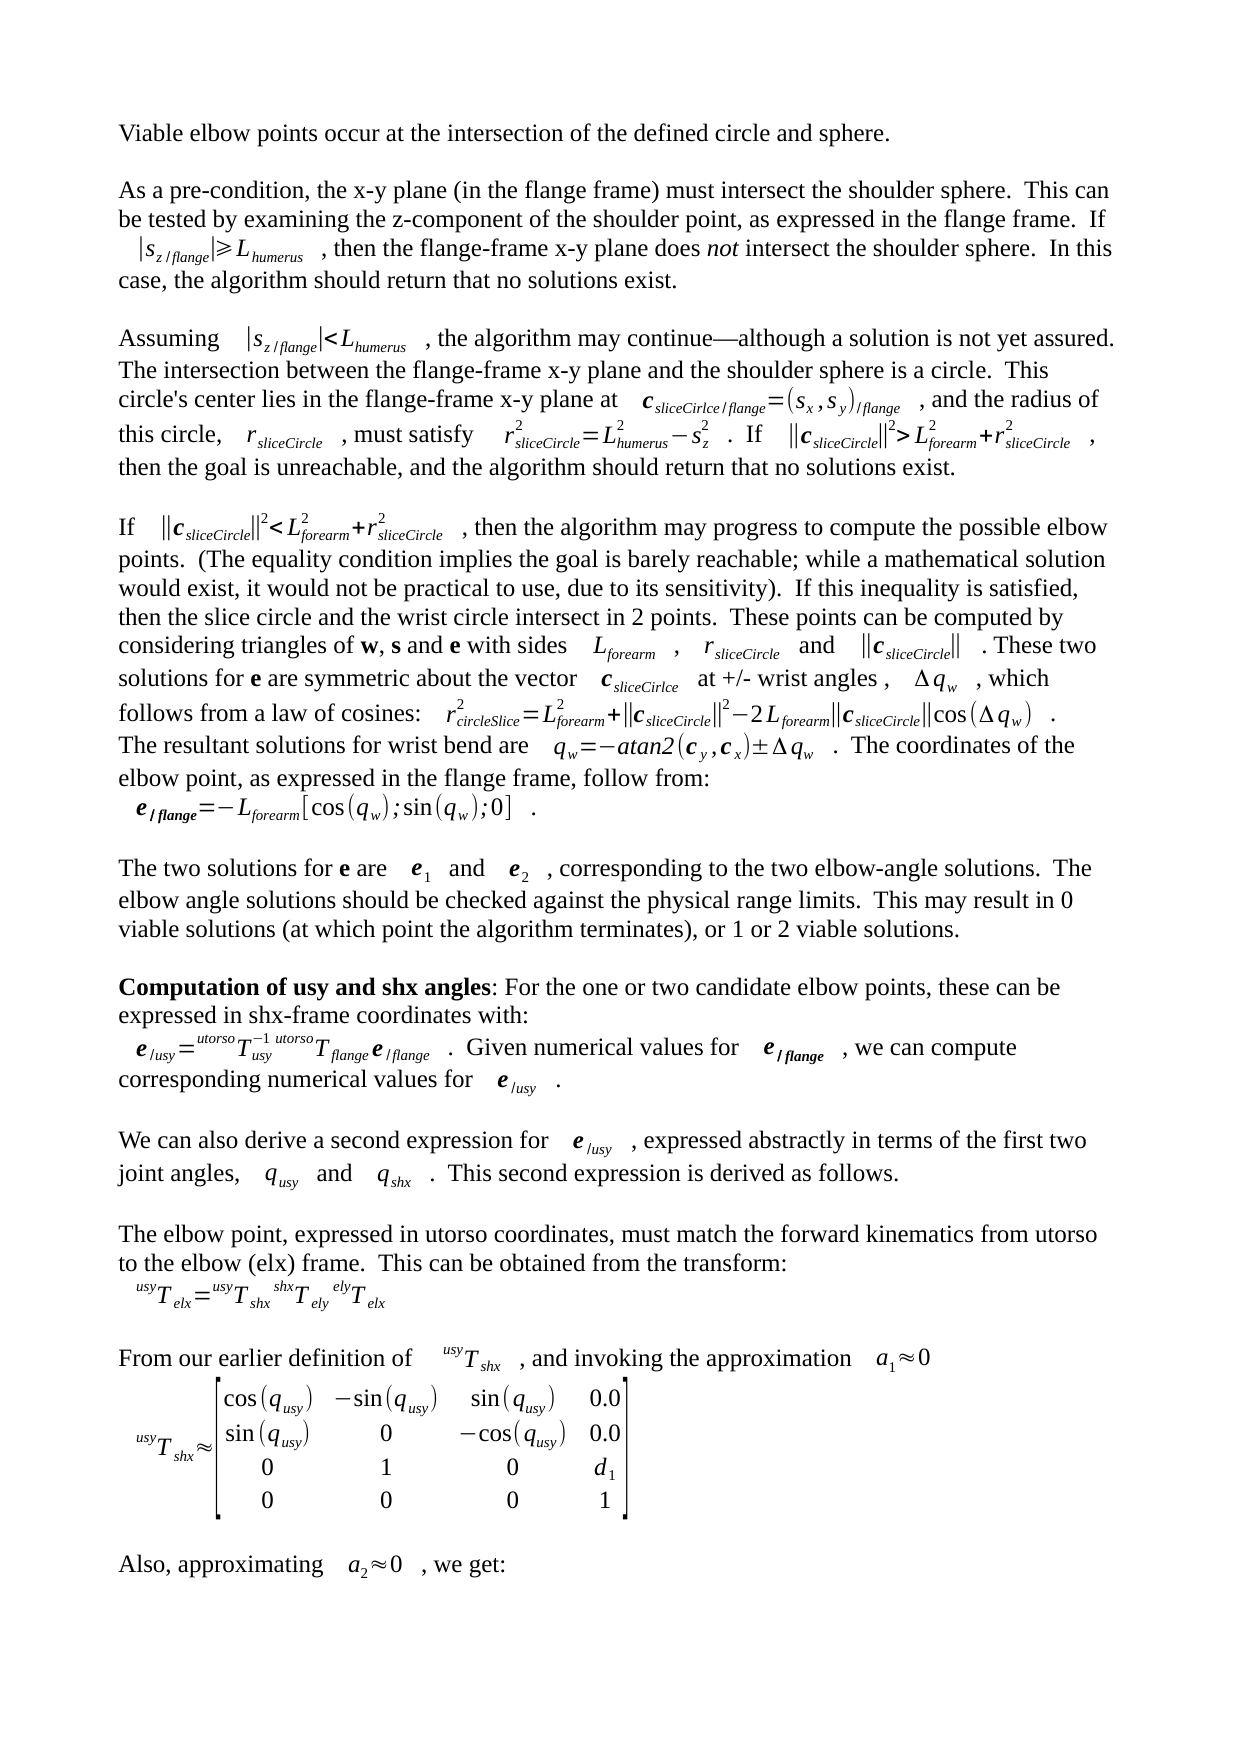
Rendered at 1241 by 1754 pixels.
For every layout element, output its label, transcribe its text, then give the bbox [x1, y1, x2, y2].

text Assuming , the algorithm may continue—although a solution is not yet assured. The intersection between the flange-frame x-y plane and the shoulder sphere is a circle. This circle's center lies in the flange-frame x-y plane at , and the radius of this circle, , must satisfy . If , then the goal is unreachable, and the algorithm should return that no solutions exist. [118, 323, 1122, 481]
text Computation of usy and shx angles: For the one or two candidate elbow points, these can be expressed in shx-frame coordinates with: [118, 972, 1122, 1029]
text As a pre-condition, the x-y plane (in the flange frame) must intersect the shoulder sphere. This can be tested by examining the z-component of the shoulder point, as expressed in the flange frame. If , then the flange-frame x-y plane does not intersect the shoulder sphere. In this case, the algorithm should return that no solutions exist. [118, 176, 1122, 294]
text Also, approximating , we get: [118, 1549, 1122, 1582]
text The two solutions for e are and , corresponding to the two elbow-angle solutions. The elbow angle solutions should be checked against the physical range limits. This may result in 0 viable solutions (at which point the algorithm terminates), or 1 or 2 viable solutions. [118, 853, 1122, 943]
text From our earlier definition of , and invoking the approximation [118, 1341, 1122, 1376]
text . Given numerical values for , we can compute corresponding numerical values for . [118, 1029, 1122, 1097]
text The elbow point, expressed in utorso coordinates, must match the forward kinematics from utorso to the elbow (elx) frame. This can be obtained from the transform: [118, 1219, 1122, 1277]
text Since the wrist is fixed based on the target hand pose, the elbow point is constrained to lie in a plane perpendicular to the wrist axis at a radius . Expressed in the flange frame, the elbow point must lie in the x-y plane on a circle with origin (0,0) and radius . In addition, the elbow point must lie on the surface of a sphere, centered at the shoulder point with a radius of . Viable elbow points occur at the intersection of the defined circle and sphere. [118, 118, 1122, 147]
text If , then the algorithm may progress to compute the possible elbow points. (The equality condition implies the goal is barely reachable; while a mathematical solution would exist, it would not be practical to use, due to its sensitivity). If this inequality is satisfied, then the slice circle and the wrist circle intersect in 2 points. These points can be computed by considering triangles of w, s and e with sides , and . These two solutions for e are symmetric about the vector at +/- wrist angles , , which follows from a law of cosines: . [118, 509, 1122, 731]
text We can also derive a second expression for , expressed abstractly in terms of the first two joint angles, and . This second expression is derived as follows. [118, 1126, 1122, 1191]
text The resultant solutions for wrist bend are . The coordinates of the elbow point, as expressed in the flange frame, follow from: . [118, 731, 1122, 824]
